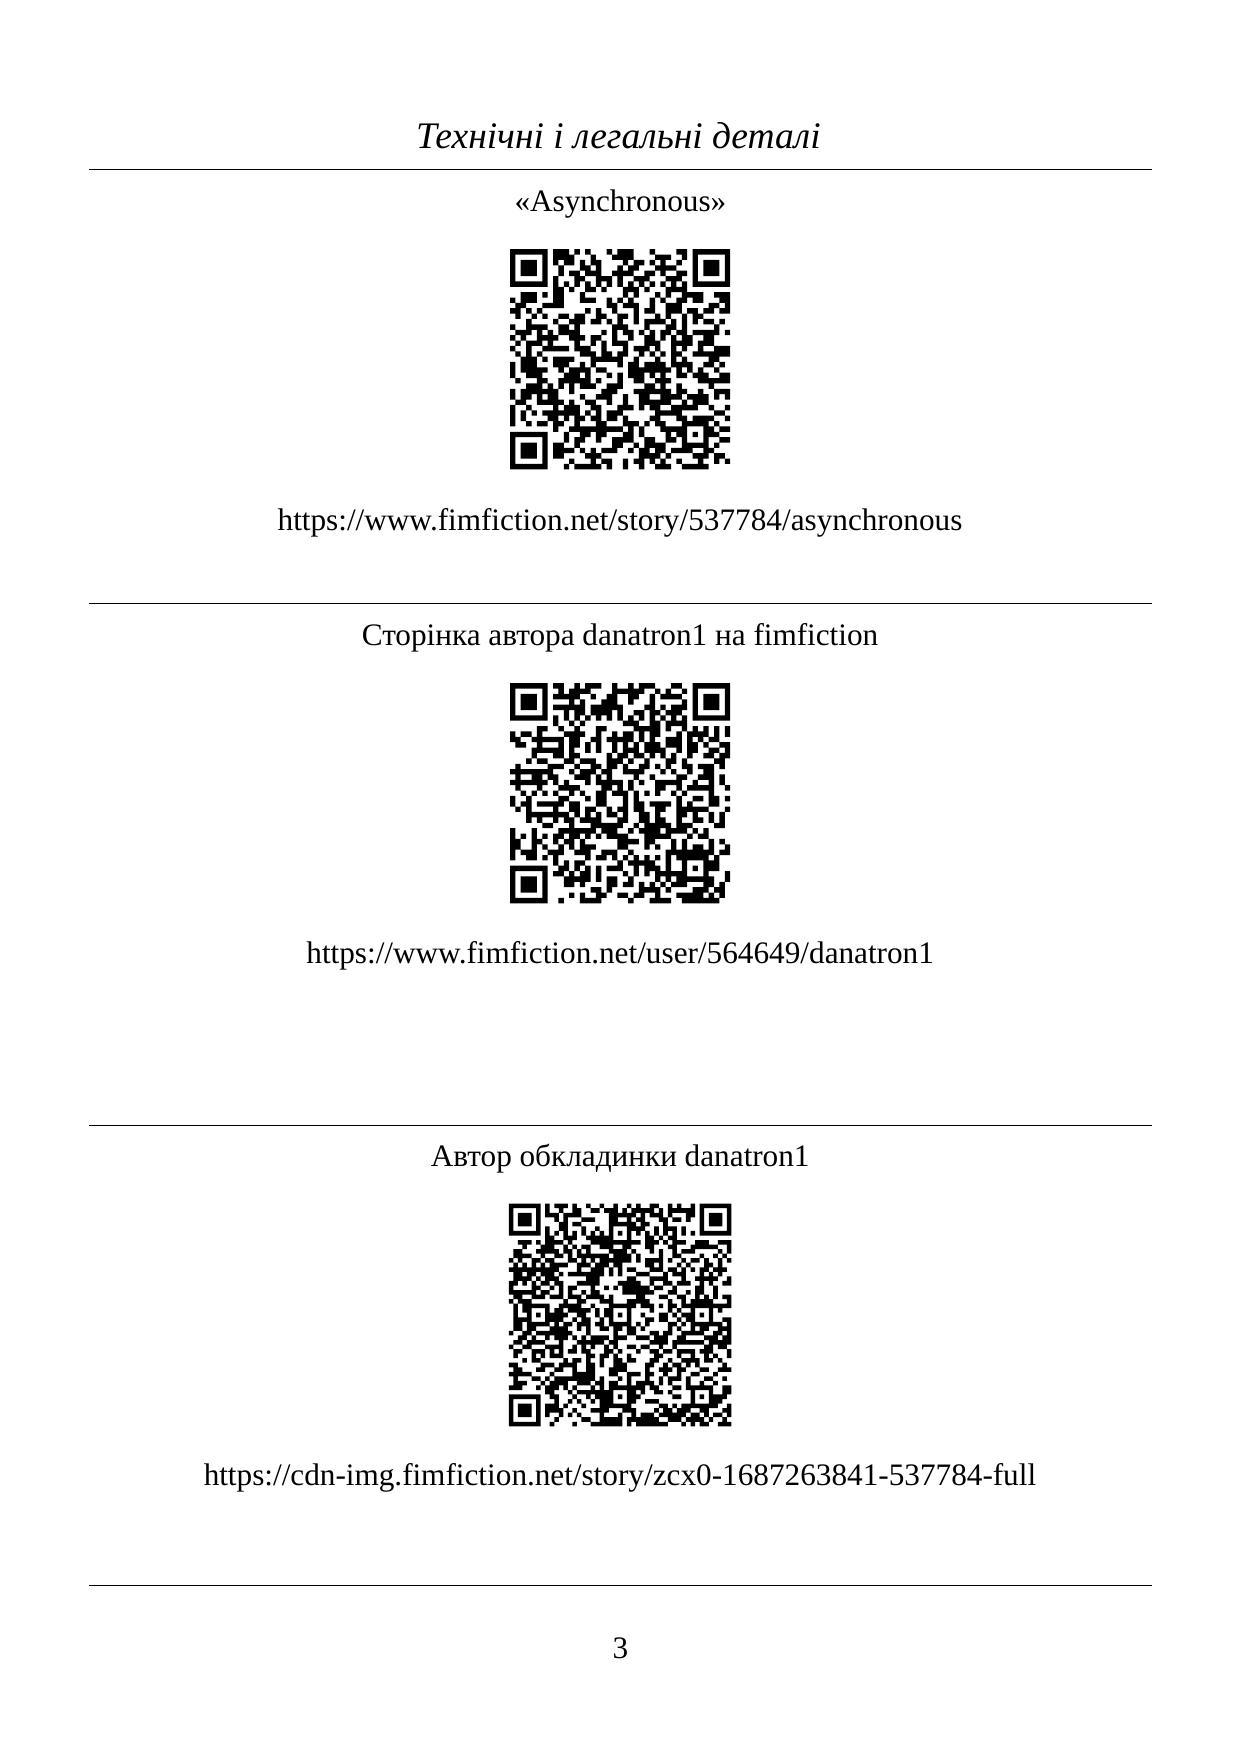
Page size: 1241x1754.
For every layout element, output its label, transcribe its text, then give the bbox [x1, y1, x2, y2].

table_cell Автор обкладинки danatron1 [89, 1126, 1152, 1185]
subtitle Технічні і легальні деталі [88, 113, 1152, 157]
table_cell [89, 230, 1152, 489]
table_cell https://www.fimfiction.net/story/537784/asynchronous [89, 489, 1152, 603]
table_cell [89, 664, 1152, 923]
table_cell https://www.fimfiction.net/user/564649/danatron1 [89, 923, 1152, 1125]
table_cell Сторінка автора danatron1 на fimfiction [89, 604, 1152, 663]
table_cell [89, 1185, 1152, 1445]
table_header «Asynchronous» [89, 170, 1152, 229]
table_cell https://cdn-img.fimfiction.net/story/zcx0-1687263841-537784-full [89, 1445, 1152, 1585]
